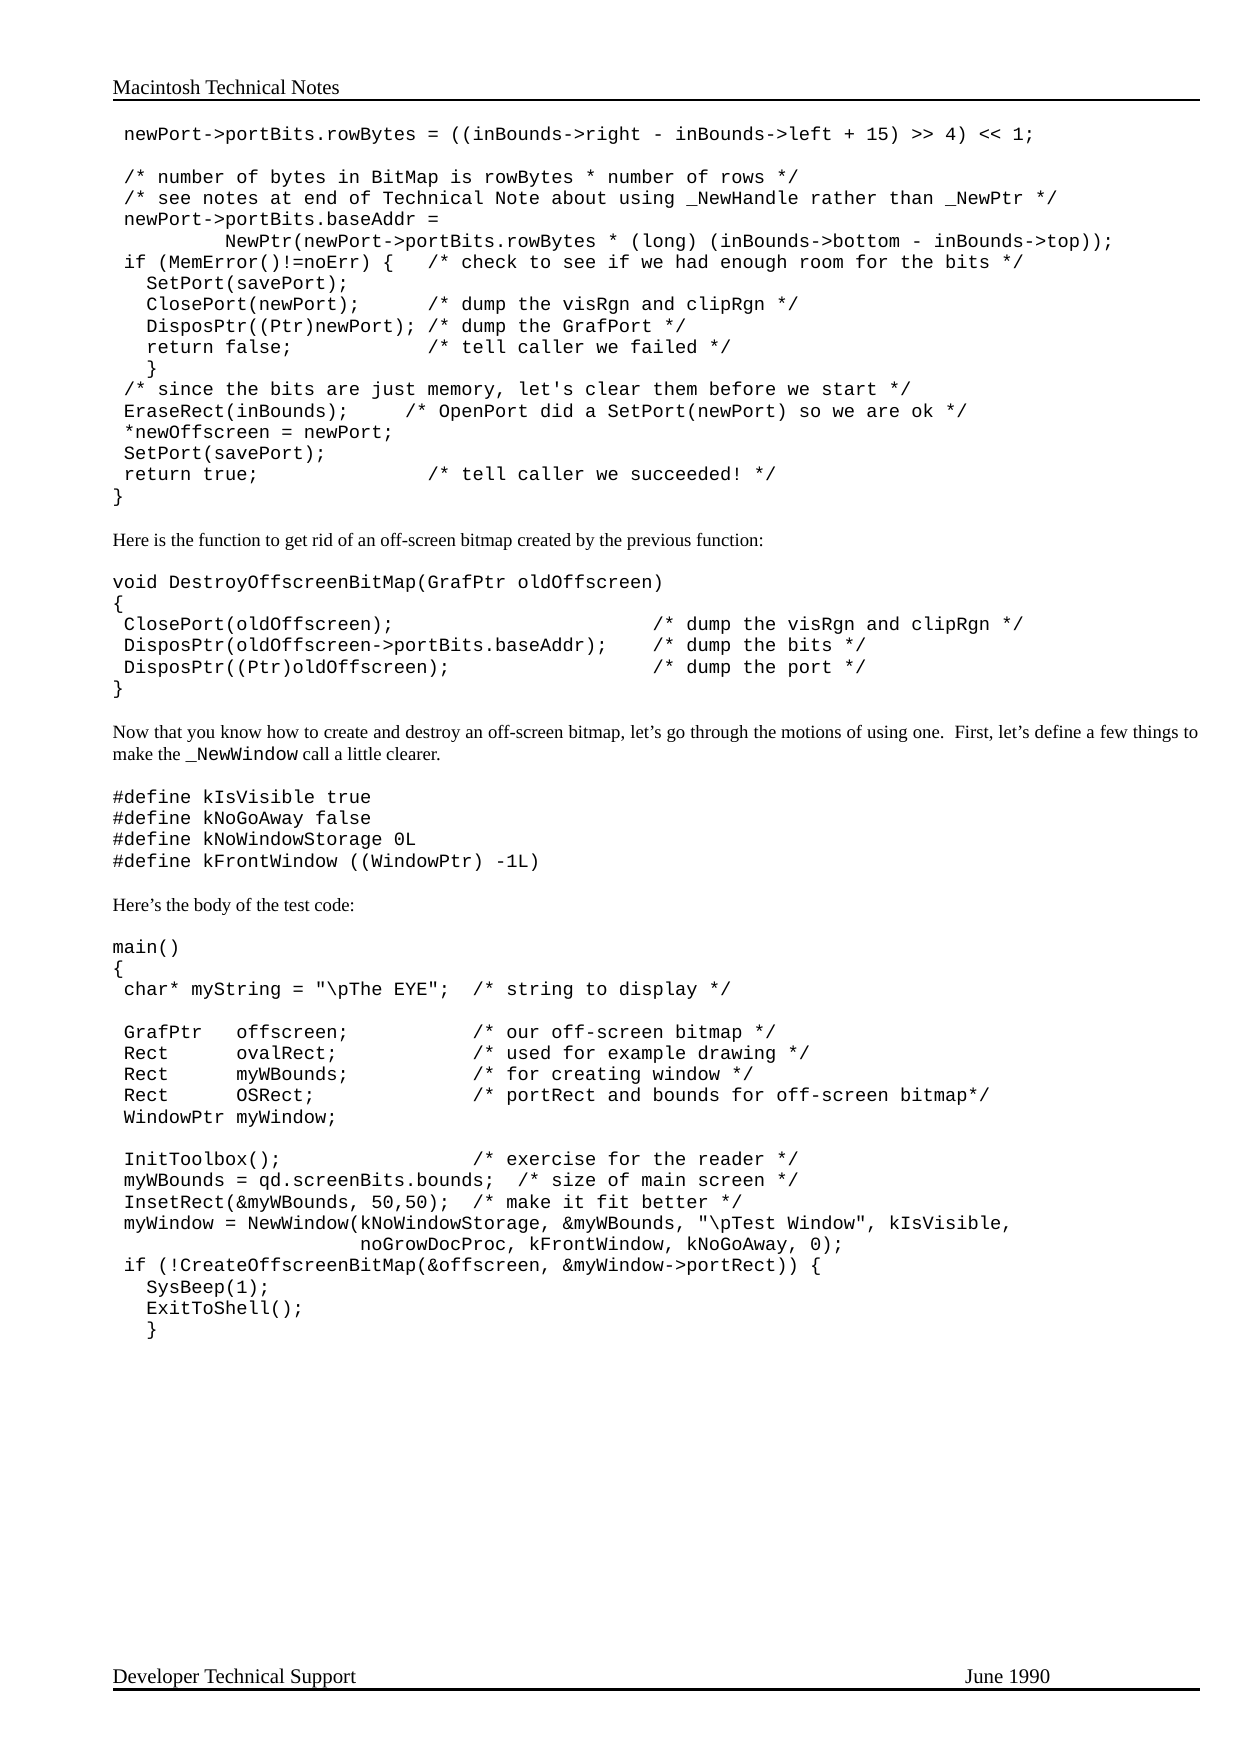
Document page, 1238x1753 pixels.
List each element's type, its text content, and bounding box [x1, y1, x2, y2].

text myWBounds = qd.screenBits.bounds; /* size of main screen */ [112, 1171, 1200, 1192]
text return true; /* tell caller we succeeded! */ [112, 465, 1200, 486]
text noGrowDocProc, kFrontWindow, kNoGoAway, 0); [112, 1235, 1200, 1256]
text } [112, 359, 1200, 380]
text #define kNoWindowStorage 0L [112, 830, 1200, 851]
text InsetRect(&myWBounds, 50,50); /* make it fit better */ [112, 1192, 1200, 1214]
text } [112, 1320, 1200, 1341]
text ClosePort(newPort); /* dump the visRgn and clipRgn */ [112, 295, 1200, 316]
text InitToolbox(); /* exercise for the reader */ [112, 1150, 1200, 1171]
text if (!CreateOffscreenBitMap(&offscreen, &myWindow->portRect)) { [112, 1256, 1200, 1277]
text /* since the bits are just memory, let's clear them before we start */ [112, 380, 1200, 401]
text DisposPtr((Ptr)oldOffscreen); /* dump the port */ [112, 657, 1200, 679]
text DisposPtr(oldOffscreen->portBits.baseAddr); /* dump the bits */ [112, 636, 1200, 657]
text ExitToShell(); [112, 1299, 1200, 1320]
text { [112, 594, 1200, 615]
text DisposPtr((Ptr)newPort); /* dump the GrafPort */ [112, 316, 1200, 338]
text /* see notes at end of Technical Note about using _NewHandle rather than _NewPtr */ [112, 189, 1200, 210]
text NewPtr(newPort->portBits.rowBytes * (long) (inBounds->bottom - inBounds->top)); [112, 231, 1200, 253]
text } [112, 486, 1200, 508]
text #define kFrontWindow ((WindowPtr) -1L) [112, 851, 1200, 873]
text ClosePort(oldOffscreen); /* dump the visRgn and clipRgn */ [112, 615, 1200, 636]
text Here is the function to get rid of an off-screen bitmap created by the previous function: [112, 529, 1200, 551]
text void DestroyOffscreenBitMap(GrafPtr oldOffscreen) [112, 572, 1200, 594]
text Rect OSRect; /* portRect and bounds for off-screen bitmap*/ [112, 1086, 1200, 1107]
text #define kNoGoAway false [112, 809, 1200, 830]
text myWindow = NewWindow(kNoWindowStorage, &myWBounds, "\pTest Window", kIsVisible, [112, 1214, 1200, 1235]
text return false; /* tell caller we failed */ [112, 338, 1200, 359]
text *newOffscreen = newPort; [112, 423, 1200, 444]
text { [112, 959, 1200, 980]
text char* myString = "\pThe EYE"; /* string to display */ [112, 980, 1200, 1001]
text newPort->portBits.baseAddr = [112, 210, 1200, 231]
text newPort->portBits.rowBytes = ((inBounds->right - inBounds->left + 15) >> 4) << 1; [112, 125, 1200, 146]
text #define kIsVisible true [112, 788, 1200, 809]
text } [112, 679, 1200, 700]
text main() [112, 937, 1200, 959]
text SetPort(savePort); [112, 444, 1200, 465]
text GrafPtr offscreen; /* our off-screen bitmap */ [112, 1022, 1200, 1044]
text Now that you know how to create and destroy an off-screen bitmap, let’s go through the motions of using one. First, let’s define a few things to make the _NewWindow call a little clearer. [112, 721, 1200, 766]
text Rect myWBounds; /* for creating window */ [112, 1065, 1200, 1086]
text Rect ovalRect; /* used for example drawing */ [112, 1044, 1200, 1065]
text SysBeep(1); [112, 1277, 1200, 1299]
text EraseRect(inBounds); /* OpenPort did a SetPort(newPort) so we are ok */ [112, 401, 1200, 423]
text SetPort(savePort); [112, 274, 1200, 295]
text if (MemError()!=noErr) { /* check to see if we had enough room for the bits */ [112, 253, 1200, 274]
text Here’s the body of the test code: [112, 894, 1200, 916]
text /* number of bytes in BitMap is rowBytes * number of rows */ [112, 168, 1200, 189]
text WindowPtr myWindow; [112, 1107, 1200, 1129]
